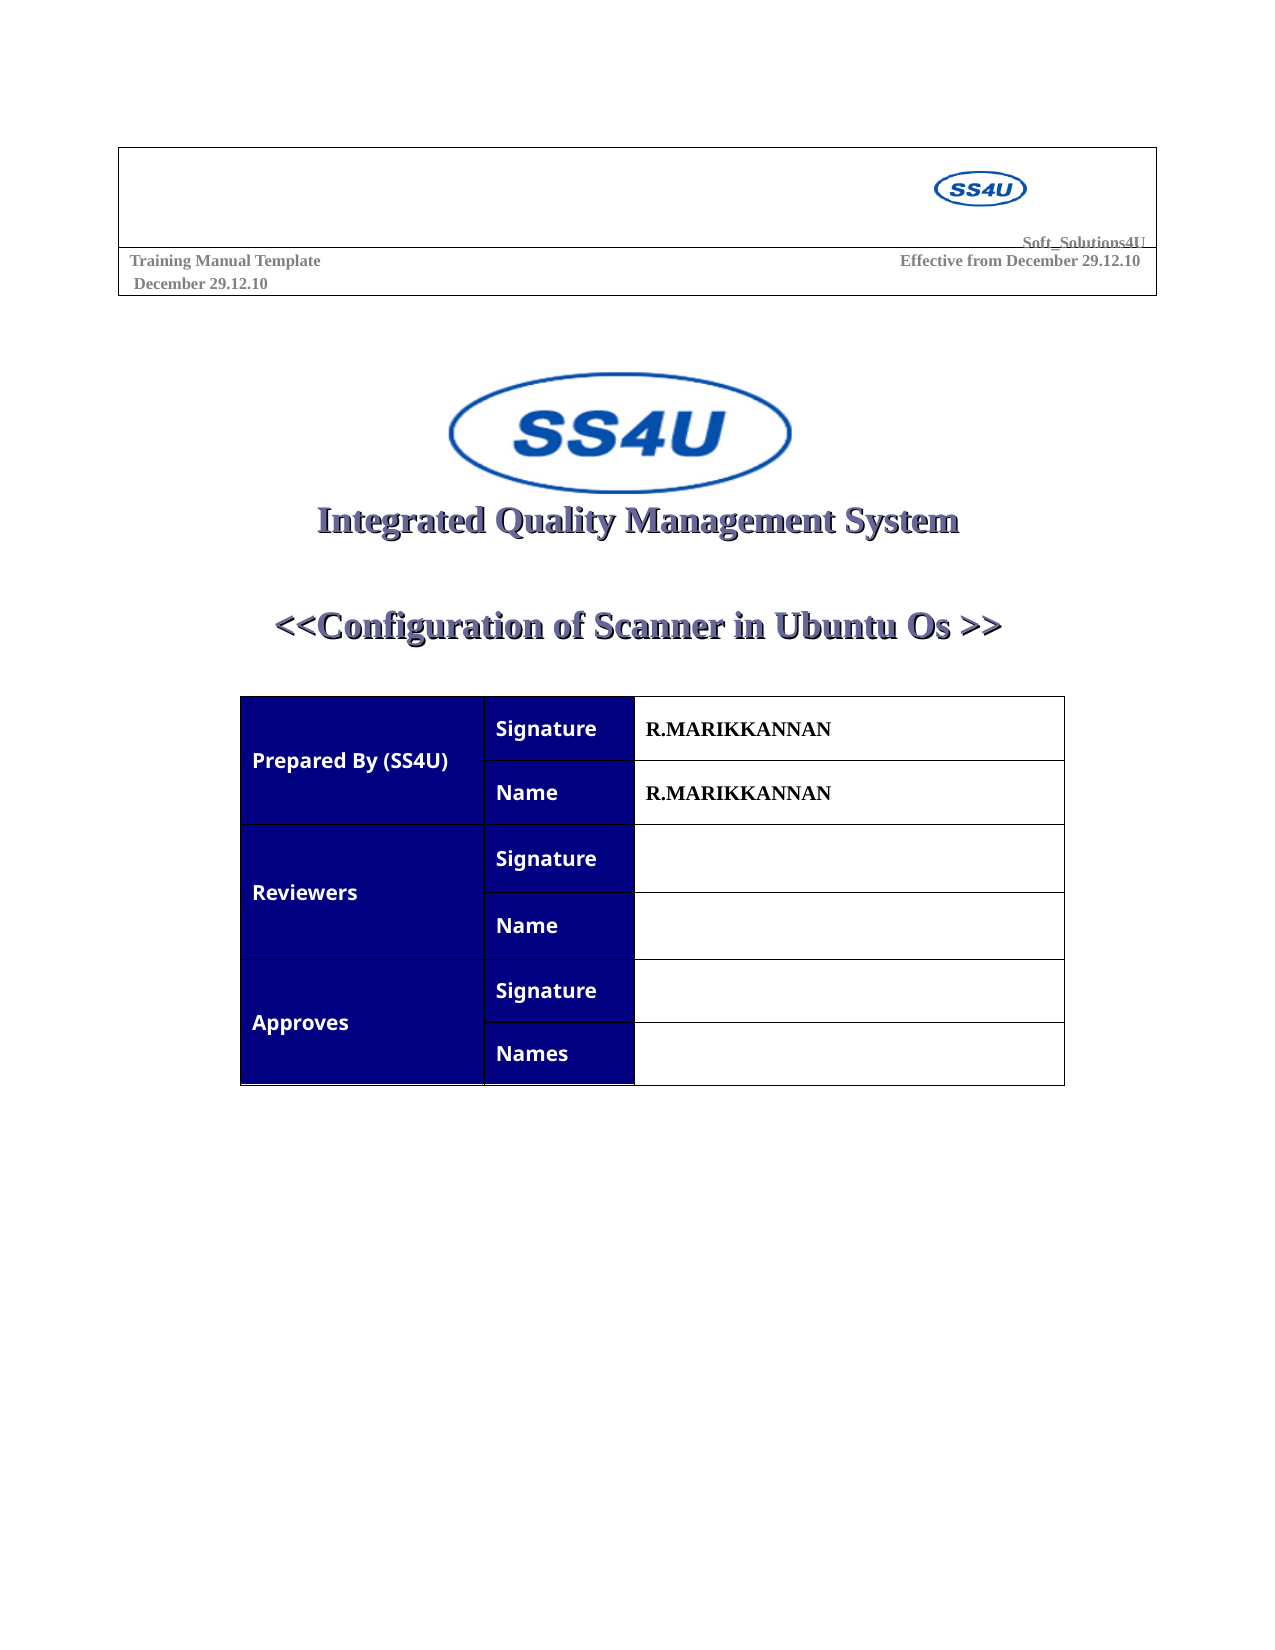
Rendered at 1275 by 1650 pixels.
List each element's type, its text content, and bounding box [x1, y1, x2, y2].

table_cell Approves [241, 960, 484, 1084]
table_header [635, 960, 1064, 1022]
table_header [635, 825, 1064, 892]
picture [925, 169, 1117, 207]
table_cell Name [485, 761, 634, 824]
table_header Prepared By (SS4U) [241, 697, 484, 824]
picture [401, 362, 847, 501]
table_cell Training Manual Template Effective from December 29.12.10 December 29.12.10 [119, 248, 1156, 295]
table_header Soft_Solutions4U Quality System Procedure [119, 148, 1156, 247]
table_cell Reviewers [241, 825, 484, 959]
title Integrated Quality Management System [118, 497, 1157, 540]
table_header R.MARIKKANNAN [635, 697, 1064, 760]
title <<Configuration of Scanner in Ubuntu Os >> [118, 602, 1157, 646]
table_header Signature [485, 960, 634, 1022]
table_header Signature [485, 697, 634, 760]
table_cell Names [485, 1023, 634, 1084]
table_header Signature [485, 825, 634, 892]
table_cell R.MARIKKANNAN [635, 761, 1064, 824]
table_cell Name [485, 893, 634, 959]
table_cell [635, 1023, 1064, 1084]
table_cell [635, 893, 1064, 959]
